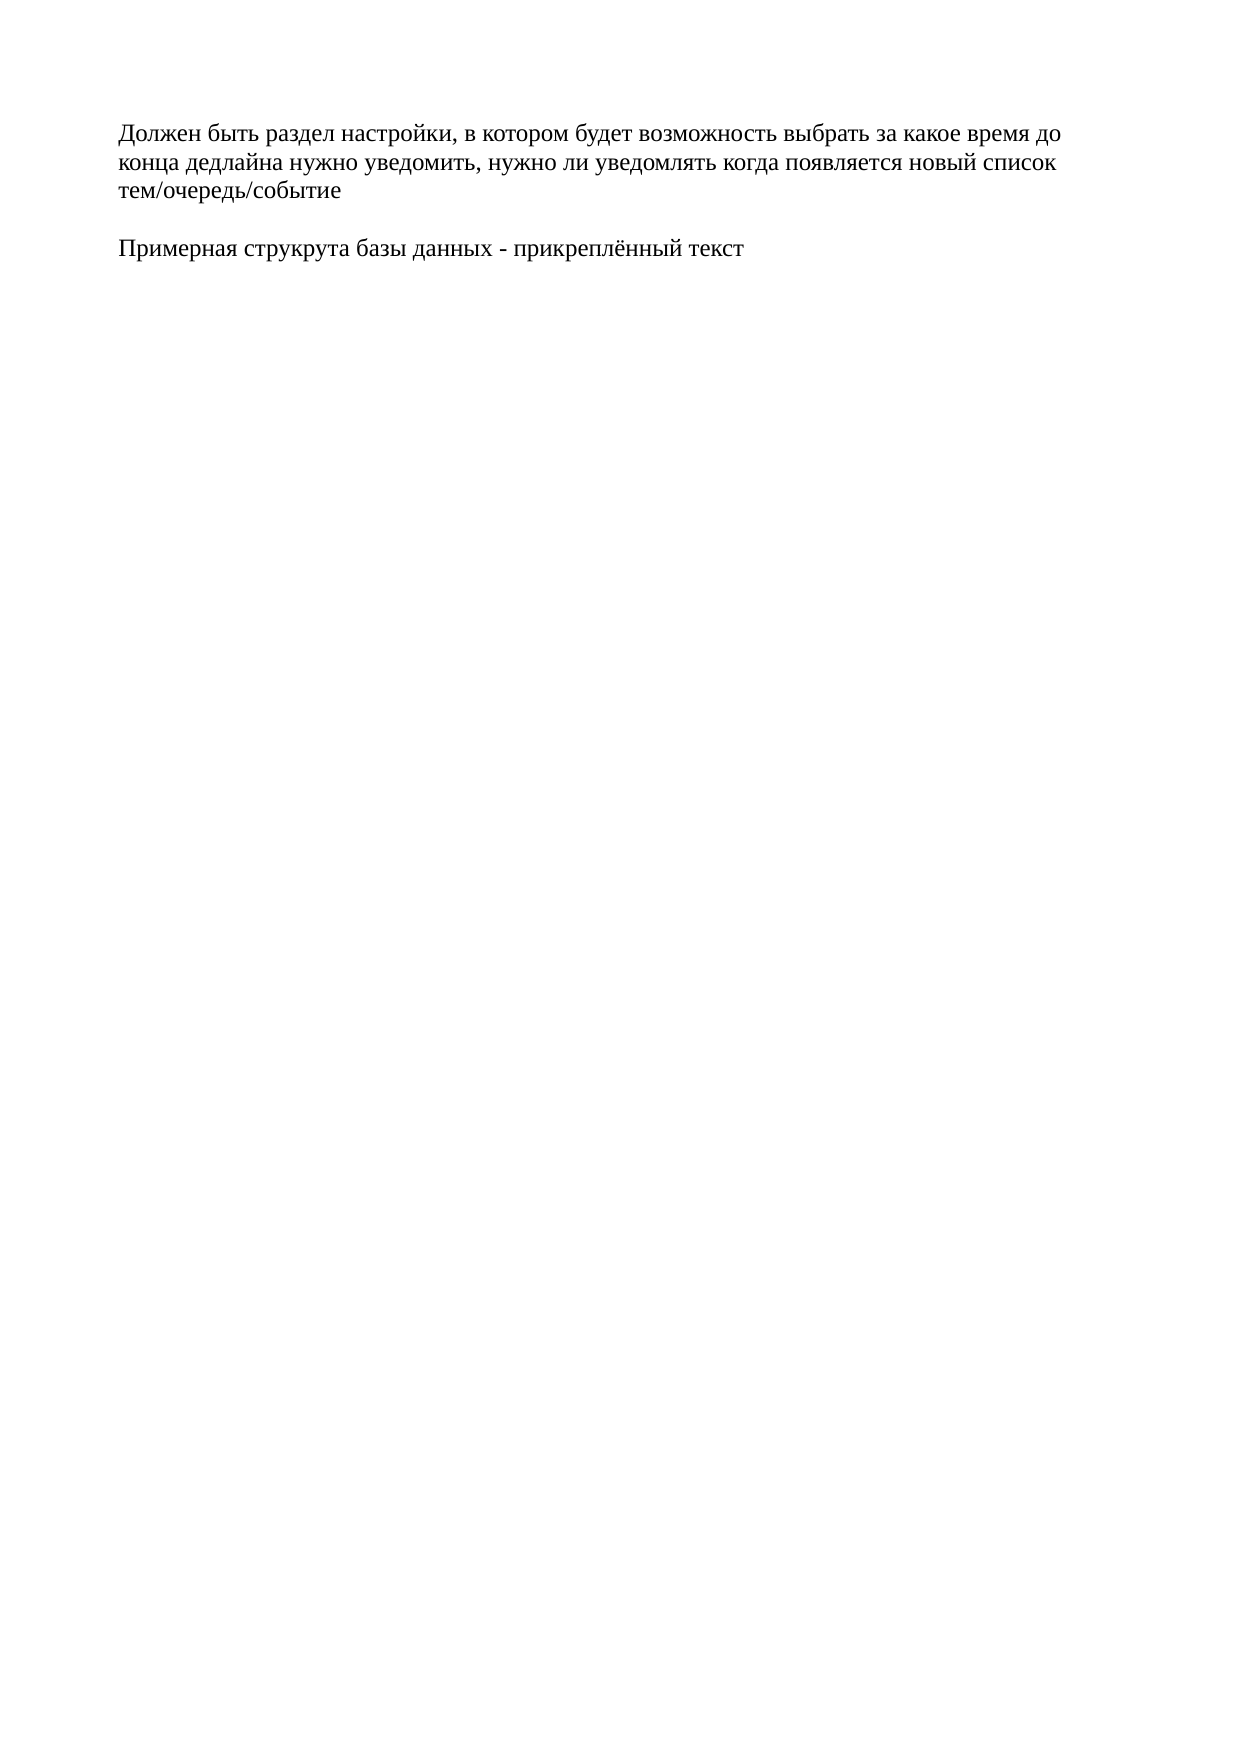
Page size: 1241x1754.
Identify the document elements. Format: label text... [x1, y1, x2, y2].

text Должен быть раздел настройки, в котором будет возможность выбрать за какое время до конца дедлайна нужно уведомить, нужно ли уведомлять когда появляется новый список тем/очередь/событие [118, 118, 1122, 204]
text Примерная струкрута базы данных - прикреплённый текст [118, 233, 1122, 262]
